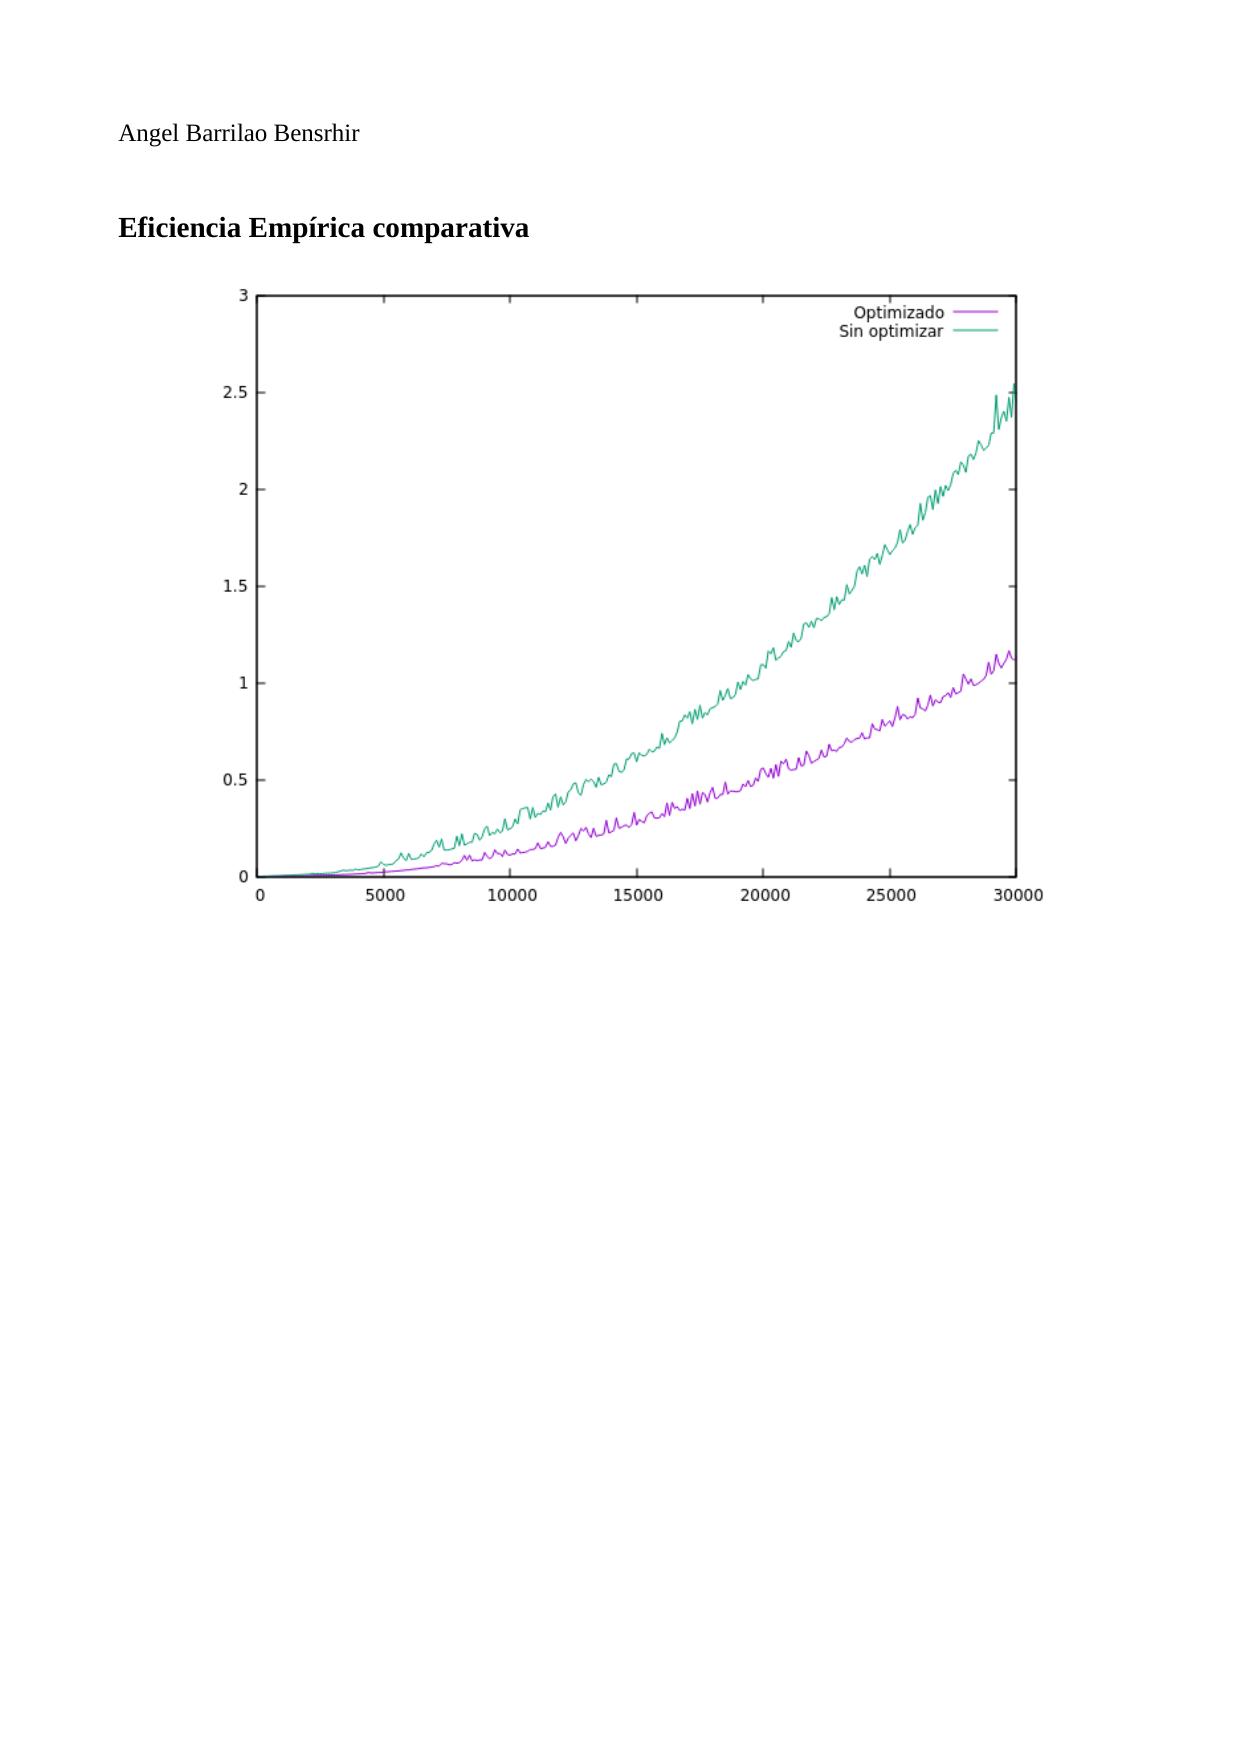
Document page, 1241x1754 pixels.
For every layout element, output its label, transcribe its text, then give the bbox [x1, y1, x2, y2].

picture [196, 277, 1044, 913]
text Eficiencia Empírica comparativa [118, 210, 1122, 243]
